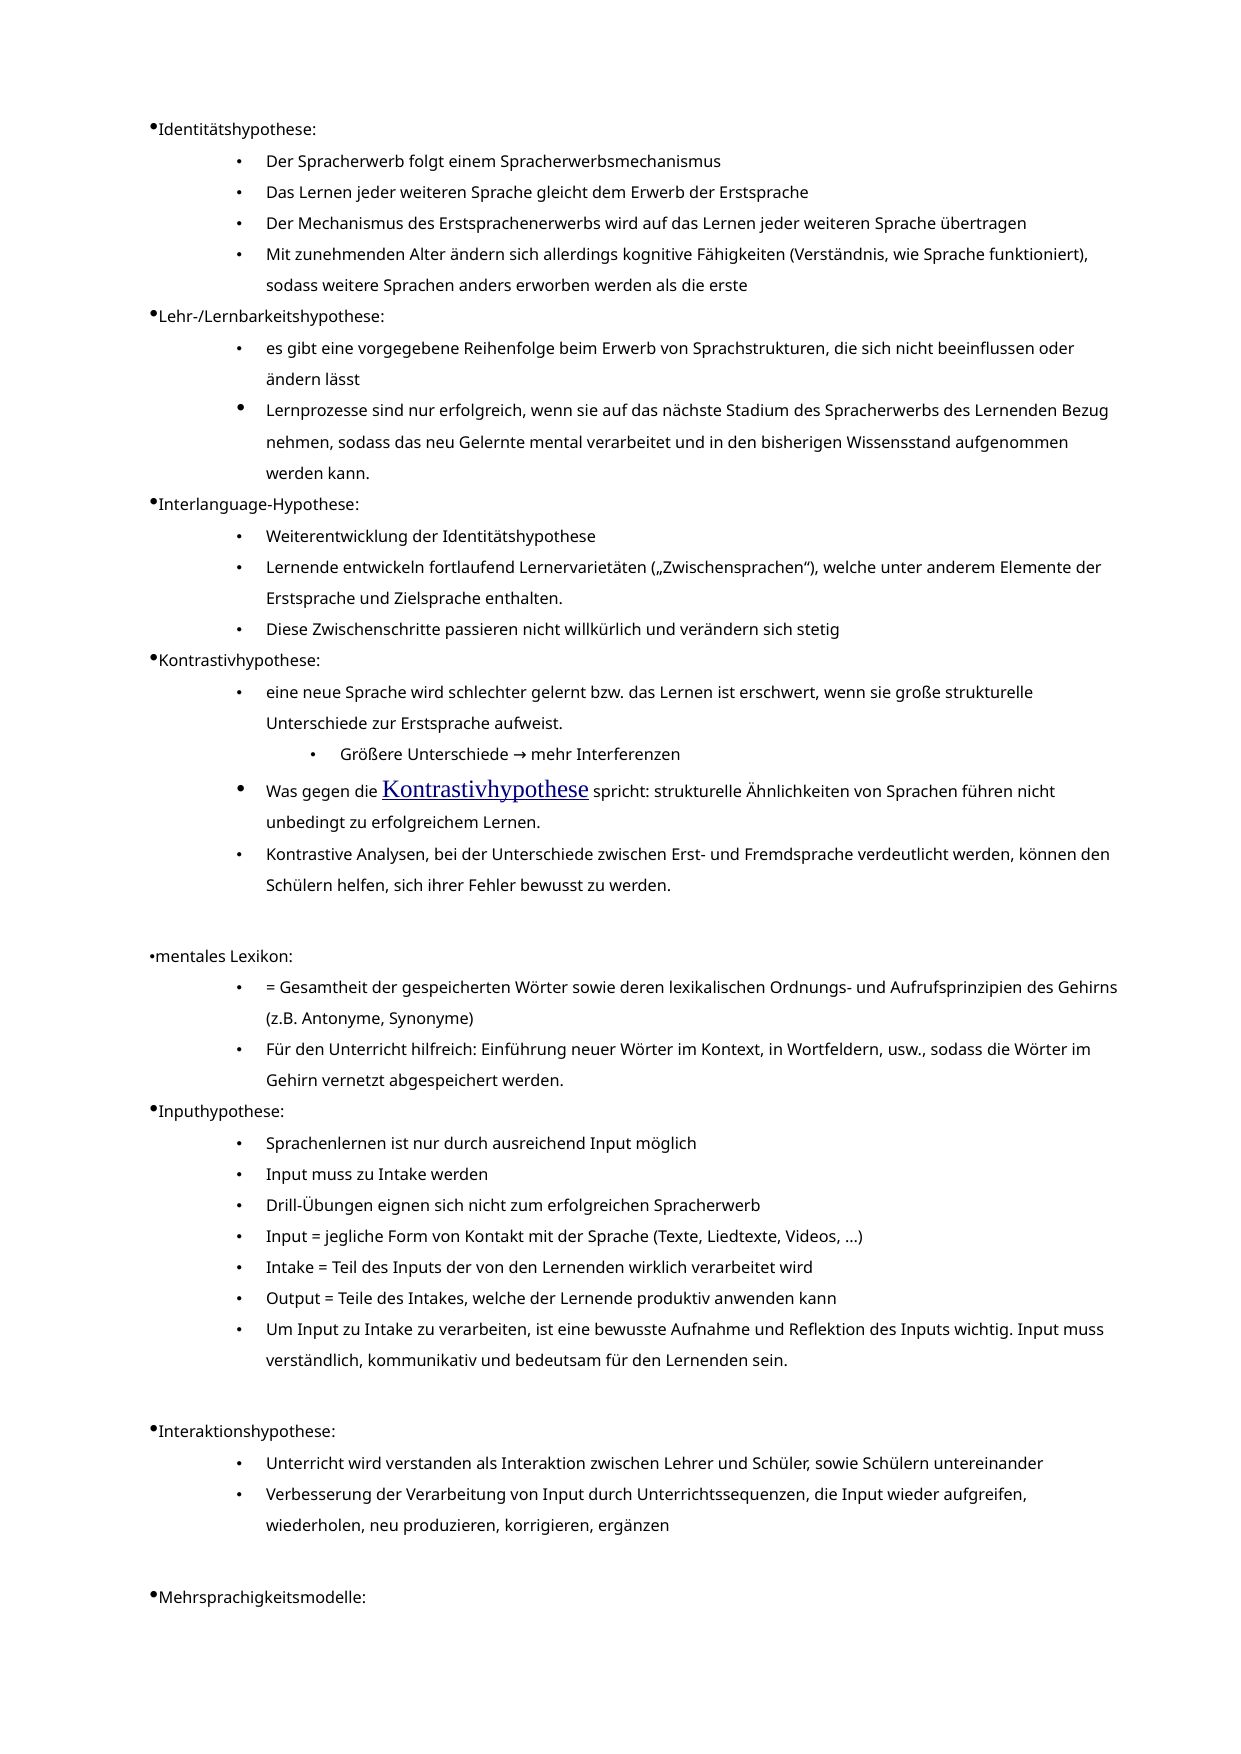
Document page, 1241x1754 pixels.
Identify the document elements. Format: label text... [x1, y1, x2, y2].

list Diese Zwischenschritte passieren nicht willkürlich und verändern sich stetig [236, 618, 1122, 640]
list Der Spracherwerb folgt einem Spracherwerbsmechanismus [236, 150, 1122, 172]
list eine neue Sprache wird schlechter gelernt bzw. das Lernen ist erschwert, wenn sie große strukturelle Unterschiede zur Erstsprache aufweist. [236, 681, 1122, 734]
list Um Input zu Intake zu verarbeiten, ist eine bewusste Aufnahme und Reflektion des Inputs wichtig. Input muss verständlich, kommunikativ und bedeutsam für den Lernenden sein. [236, 1318, 1122, 1371]
list Mit zunehmenden Alter ändern sich allerdings kognitive Fähigkeiten (Verständnis, wie Sprache funktioniert), sodass weitere Sprachen anders erworben werden als die erste [236, 243, 1122, 296]
list Verbesserung der Verarbeitung von Input durch Unterrichtssequenzen, die Input wieder aufgreifen, wiederholen, neu produzieren, korrigieren, ergänzen [236, 1483, 1122, 1537]
list Sprachenlernen ist nur durch ausreichend Input möglich [236, 1132, 1122, 1154]
list Kontrastive Analysen, bei der Unterschiede zwischen Erst- und Fremdsprache verdeutlicht werden, können den Schülern helfen, sich ihrer Fehler bewusst zu werden. [236, 843, 1122, 896]
list Inputhypothese: [118, 1100, 1122, 1123]
list Interlanguage-Hypothese: [118, 493, 1122, 516]
list Für den Unterricht hilfreich: Einführung neuer Wörter im Kontext, in Wortfeldern, usw., sodass die Wörter im Gehirn vernetzt abgespeichert werden. [236, 1038, 1122, 1091]
list Mehrsprachigkeitsmodelle: [118, 1586, 1122, 1608]
list = Gesamtheit der gespeicherten Wörter sowie deren lexikalischen Ordnungs- und Aufrufsprinzipien des Gehirns (z.B. Antonyme, Synonyme) [236, 976, 1122, 1029]
list Kontrastivhypothese: [118, 649, 1122, 672]
list Größere Unterschiede → mehr Interferenzen [310, 743, 1122, 765]
list Das Lernen jeder weiteren Sprache gleicht dem Erwerb der Erstsprache [236, 181, 1122, 203]
list Input = jegliche Form von Kontakt mit der Sprache (Texte, Liedtexte, Videos, …) [236, 1225, 1122, 1247]
list mentales Lexikon: [118, 945, 1122, 967]
list Lehr-/Lernbarkeitshypothese: [118, 305, 1122, 328]
list Was gegen die Kontrastivhypothese spricht: strukturelle Ähnlichkeiten von Sprachen führen nicht unbedingt zu erfolgreichem Lernen. [236, 774, 1122, 834]
list Lernende entwickeln fortlaufend Lernervarietäten („Zwischensprachen“), welche unter anderem Elemente der Erstsprache und Zielsprache enthalten. [236, 556, 1122, 609]
list Der Mechanismus des Erstsprachenerwerbs wird auf das Lernen jeder weiteren Sprache übertragen [236, 212, 1122, 234]
list Drill-Übungen eignen sich nicht zum erfolgreichen Spracherwerb [236, 1194, 1122, 1216]
list Weiterentwicklung der Identitätshypothese [236, 525, 1122, 547]
list Interaktionshypothese: [118, 1421, 1122, 1443]
list Lernprozesse sind nur erfolgreich, wenn sie auf das nächste Stadium des Spracherwerbs des Lernenden Bezug nehmen, sodass das neu Gelernte mental verarbeitet und in den bisherigen Wissensstand aufgenommen werden kann. [236, 399, 1122, 484]
list Output = Teile des Intakes, welche der Lernende produktiv anwenden kann [236, 1287, 1122, 1309]
list Unterricht wird verstanden als Interaktion zwischen Lehrer und Schüler, sowie Schülern untereinander [236, 1452, 1122, 1474]
list Input muss zu Intake werden [236, 1163, 1122, 1185]
list Identitätshypothese: [118, 118, 1122, 141]
list es gibt eine vorgegebene Reihenfolge beim Erwerb von Sprachstrukturen, die sich nicht beeinflussen oder ändern lässt [236, 337, 1122, 390]
list Intake = Teil des Inputs der von den Lernenden wirklich verarbeitet wird [236, 1256, 1122, 1278]
